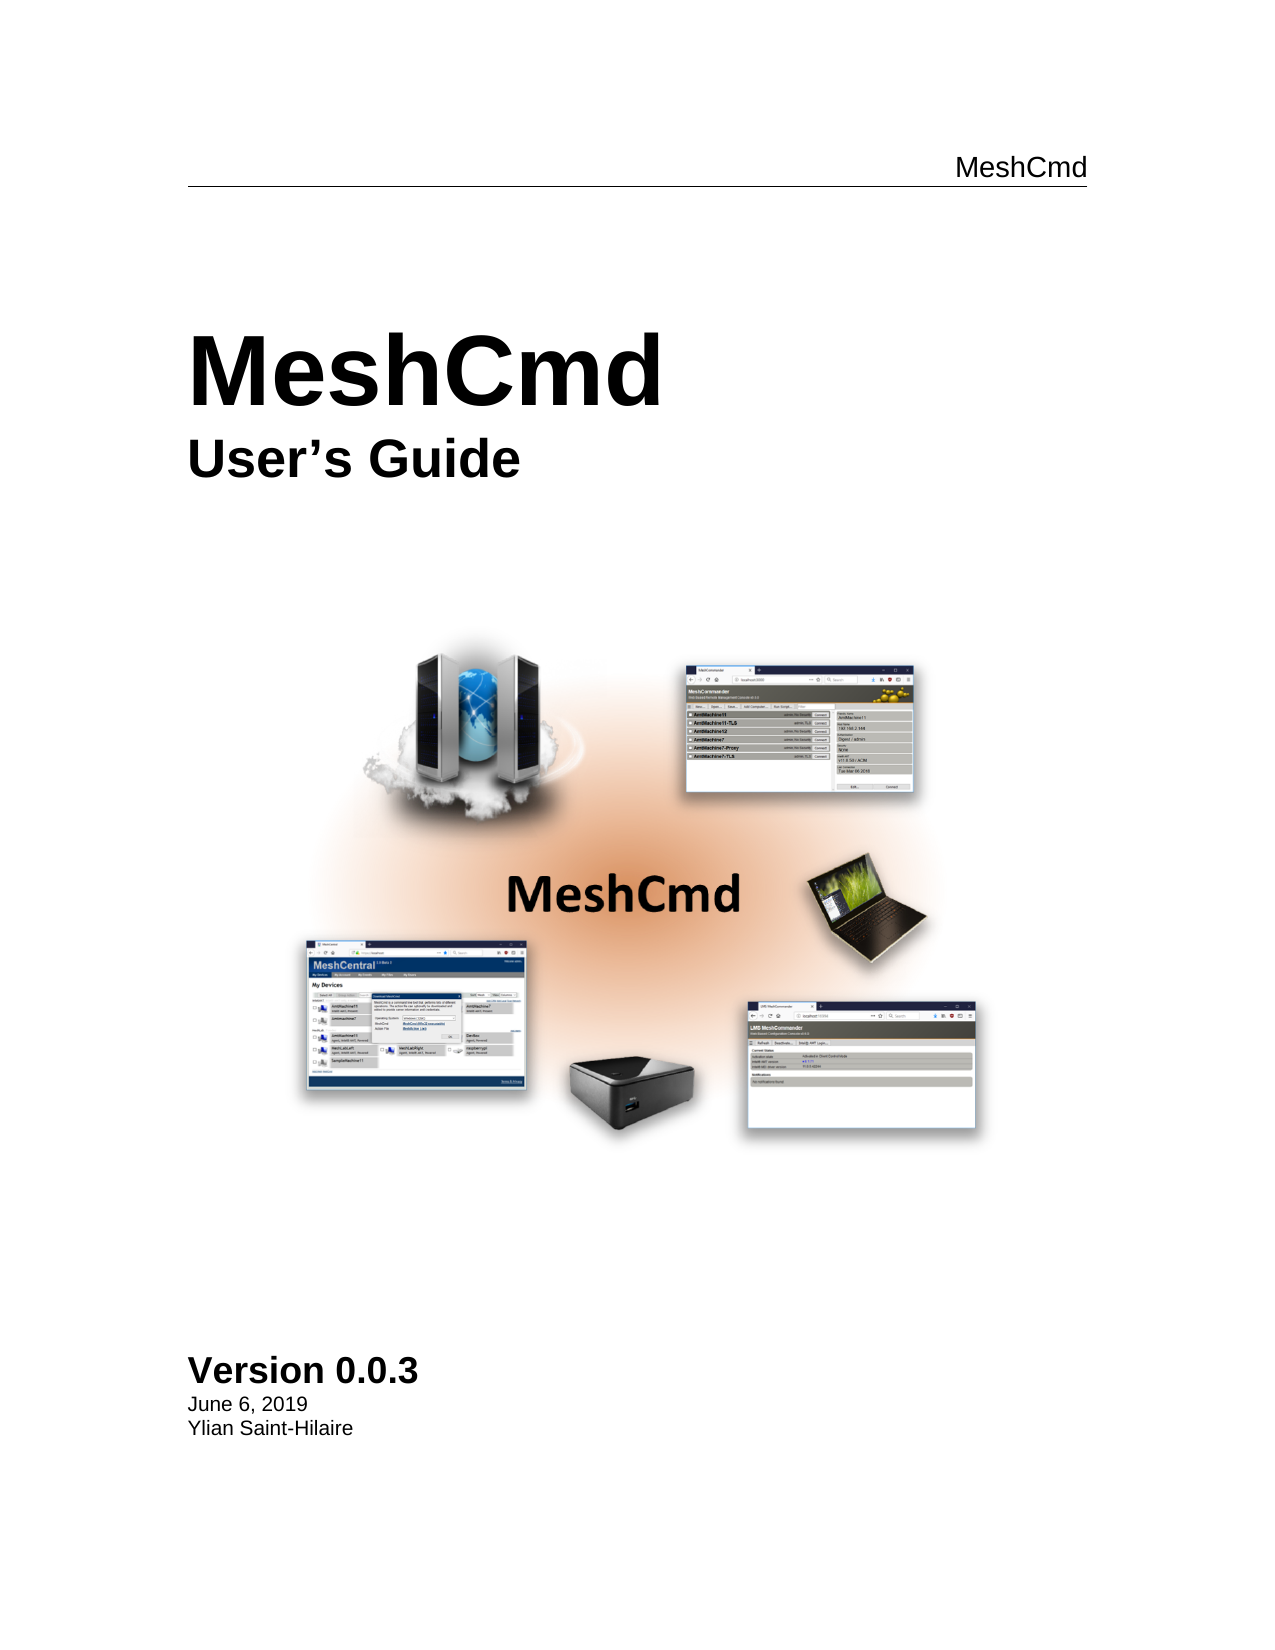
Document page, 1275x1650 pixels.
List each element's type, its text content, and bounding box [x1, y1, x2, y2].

text MeshCmd User’s Guide [187, 312, 1087, 489]
text MeshCmd [187, 150, 1087, 187]
text June 6, 2019 Ylian Saint‑Hilaire [187, 1392, 1087, 1440]
text Version 0.0.3 [187, 1349, 1087, 1392]
